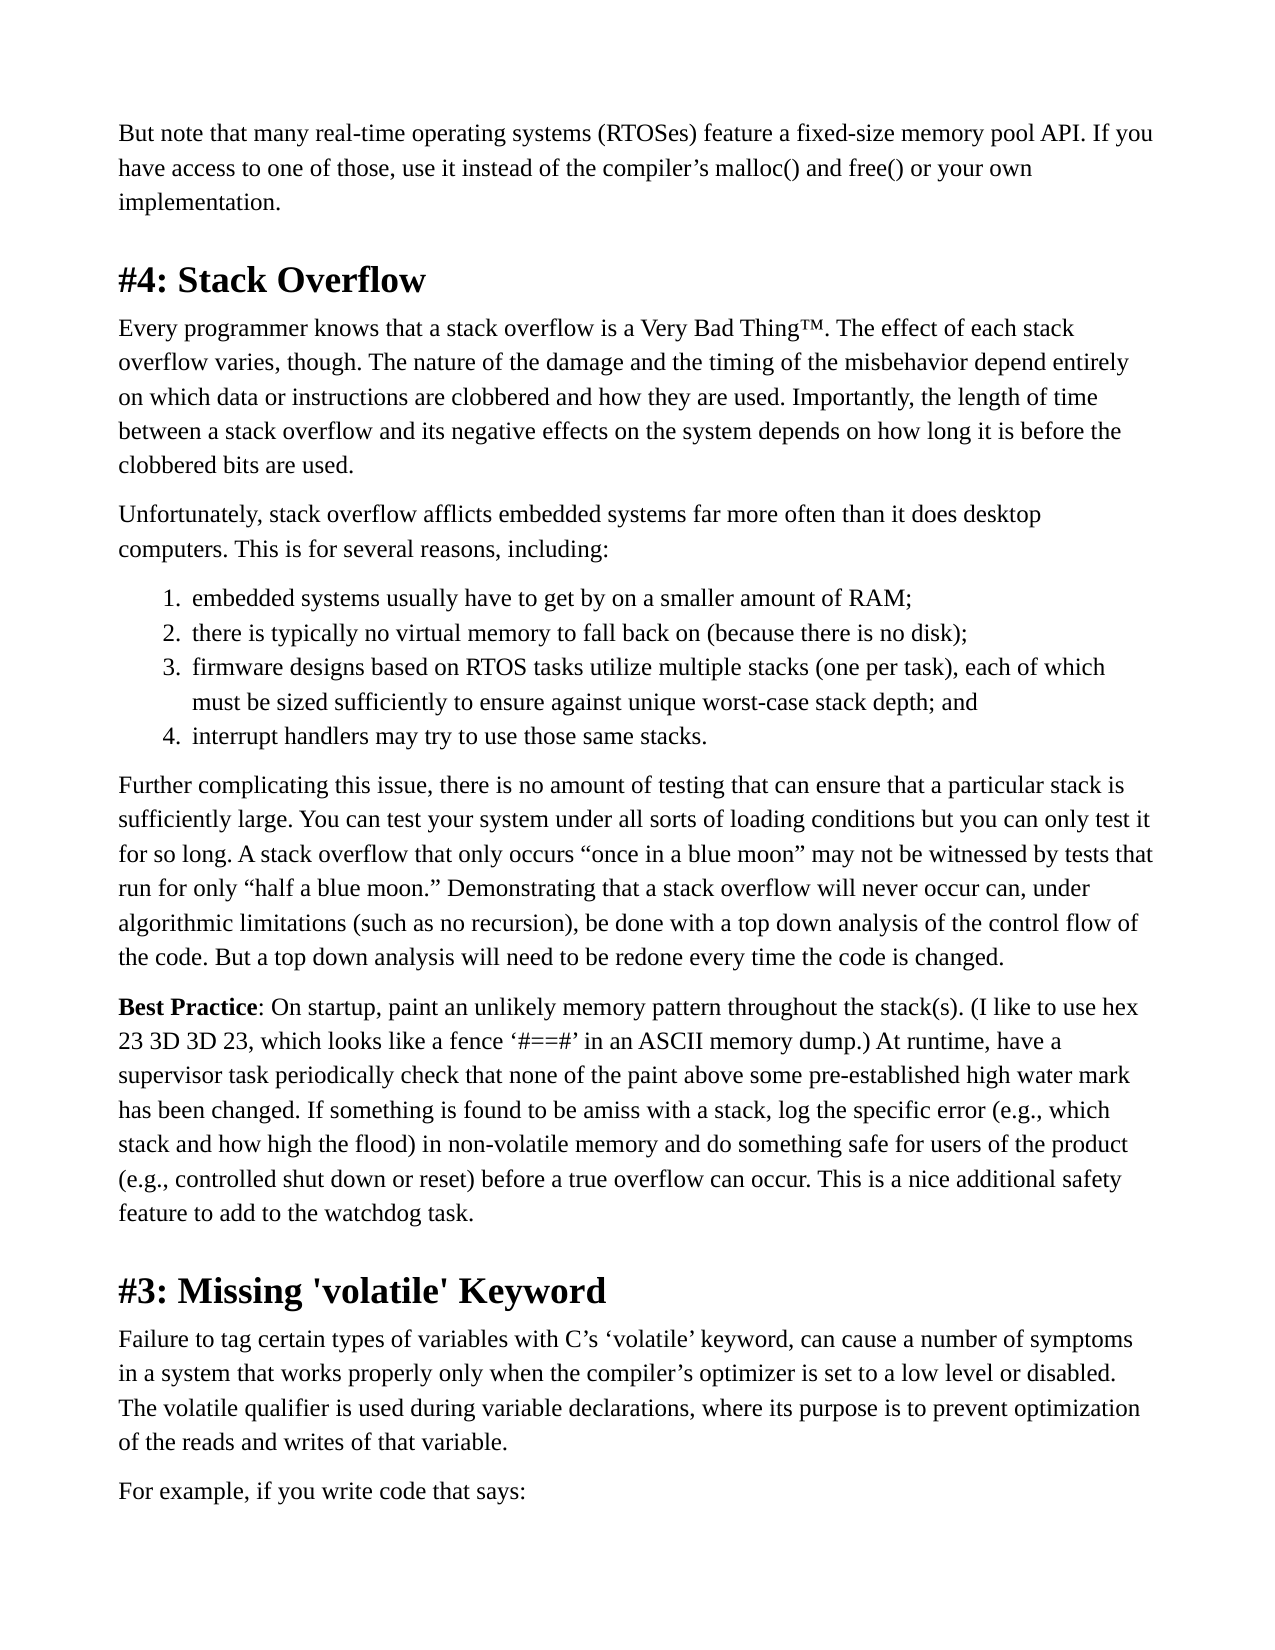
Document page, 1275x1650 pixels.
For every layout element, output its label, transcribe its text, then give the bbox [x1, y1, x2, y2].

subtitle #3: Missing 'volatile' Keyword [118, 1268, 1157, 1311]
text Further complicating this issue, there is no amount of testing that can ensure that a particular stack is sufficiently large. You can test your system under all sorts of loading conditions but you can only test it for so long. A stack overflow that only occurs “once in a blue moon” may not be witnessed by tests that run for only “half a blue moon.” Demonstrating that a stack overflow will never occur can, under algorithmic limitations (such as no recursion), be done with a top down analysis of the control flow of the code. But a top down analysis will need to be redone every time the code is changed. [118, 770, 1157, 971]
text Every programmer knows that a stack overflow is a Very Bad Thing™. The effect of each stack overflow varies, though. The nature of the damage and the timing of the misbehavior depend entirely on which data or instructions are clobbered and how they are used. Importantly, the length of time between a stack overflow and its negative effects on the system depends on how long it is before the clobbered bits are used. [118, 313, 1157, 479]
list there is typically no virtual memory to fall back on (because there is no disk); [162, 618, 1157, 646]
subtitle #4: Stack Overflow [118, 257, 1157, 300]
text Best Practice: On startup, paint an unlikely memory pattern throughout the stack(s). (I like to use hex 23 3D 3D 23, which looks like a fence ‘#==#’ in an ASCII memory dump.) At runtime, have a supervisor task periodically check that none of the paint above some pre-established high water mark has been changed. If something is found to be amiss with a stack, log the specific error (e.g., which stack and how high the flood) in non-volatile memory and do something safe for users of the product (e.g., controlled shut down or reset) before a true overflow can occur. This is a nice additional safety feature to add to the watchdog task. [118, 992, 1157, 1227]
list firmware designs based on RTOS tasks utilize multiple stacks (one per task), each of which must be sized sufficiently to ensure against unique worst-case stack depth; and [162, 652, 1157, 715]
text Failure to tag certain types of variables with C’s ‘volatile’ keyword, can cause a number of symptoms in a system that works properly only when the compiler’s optimizer is set to a low level or disabled. The volatile qualifier is used during variable declarations, where its purpose is to prevent optimization of the reads and writes of that variable. [118, 1324, 1157, 1456]
text Unfortunately, stack overflow afflicts embedded systems far more often than it does desktop computers. This is for several reasons, including: [118, 499, 1157, 563]
list embedded systems usually have to get by on a smaller amount of RAM; [162, 583, 1157, 612]
text For example, if you write code that says: [118, 1476, 1157, 1505]
list interrupt handlers may try to use those same stacks. [162, 721, 1157, 750]
text But note that many real-time operating systems (RTOSes) feature a fixed-size memory pool API. If you have access to one of those, use it instead of the compiler’s malloc() and free() or your own implementation. [118, 118, 1157, 216]
